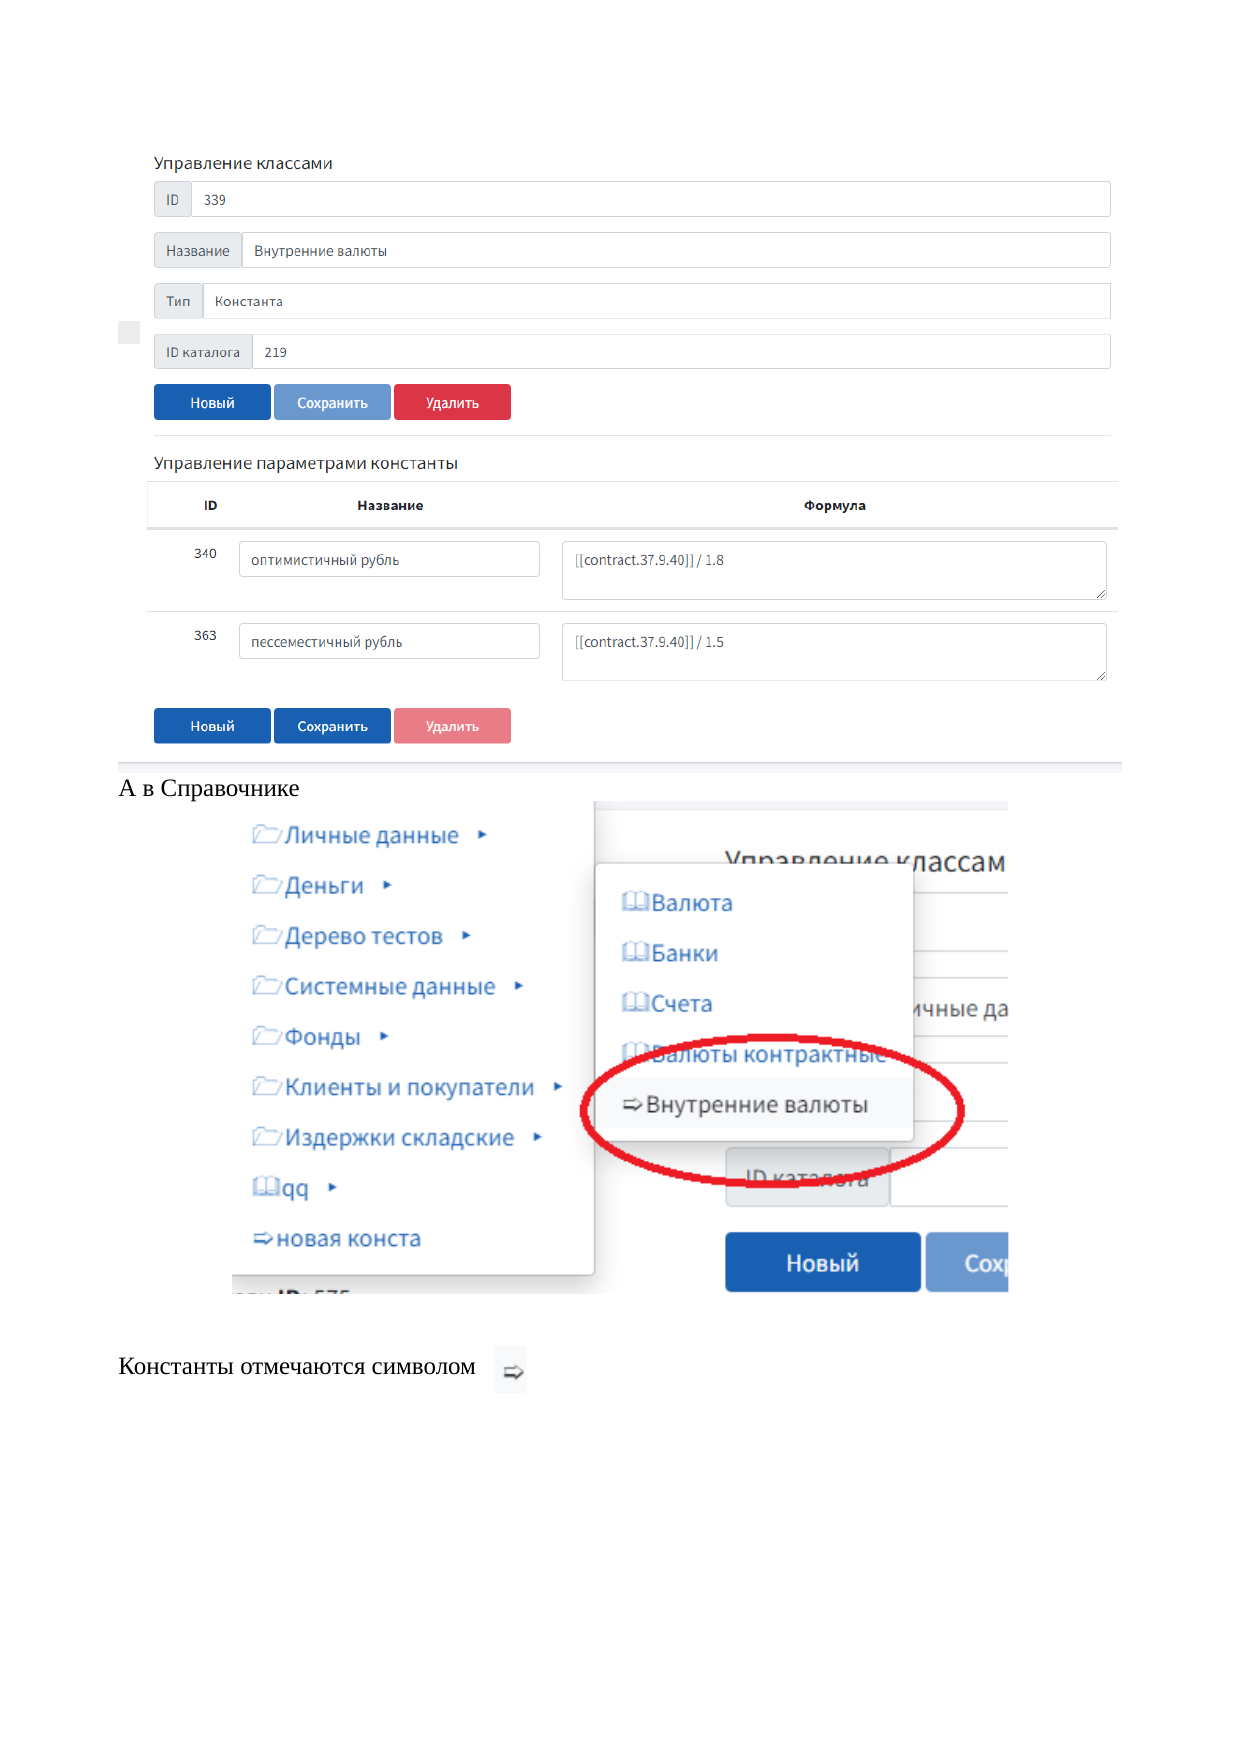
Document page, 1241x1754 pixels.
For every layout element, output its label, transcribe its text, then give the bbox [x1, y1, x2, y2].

text А в Справочнике [118, 773, 1122, 802]
text Константы отмечаются символом [118, 1351, 495, 1380]
text [527, 1351, 1122, 1380]
